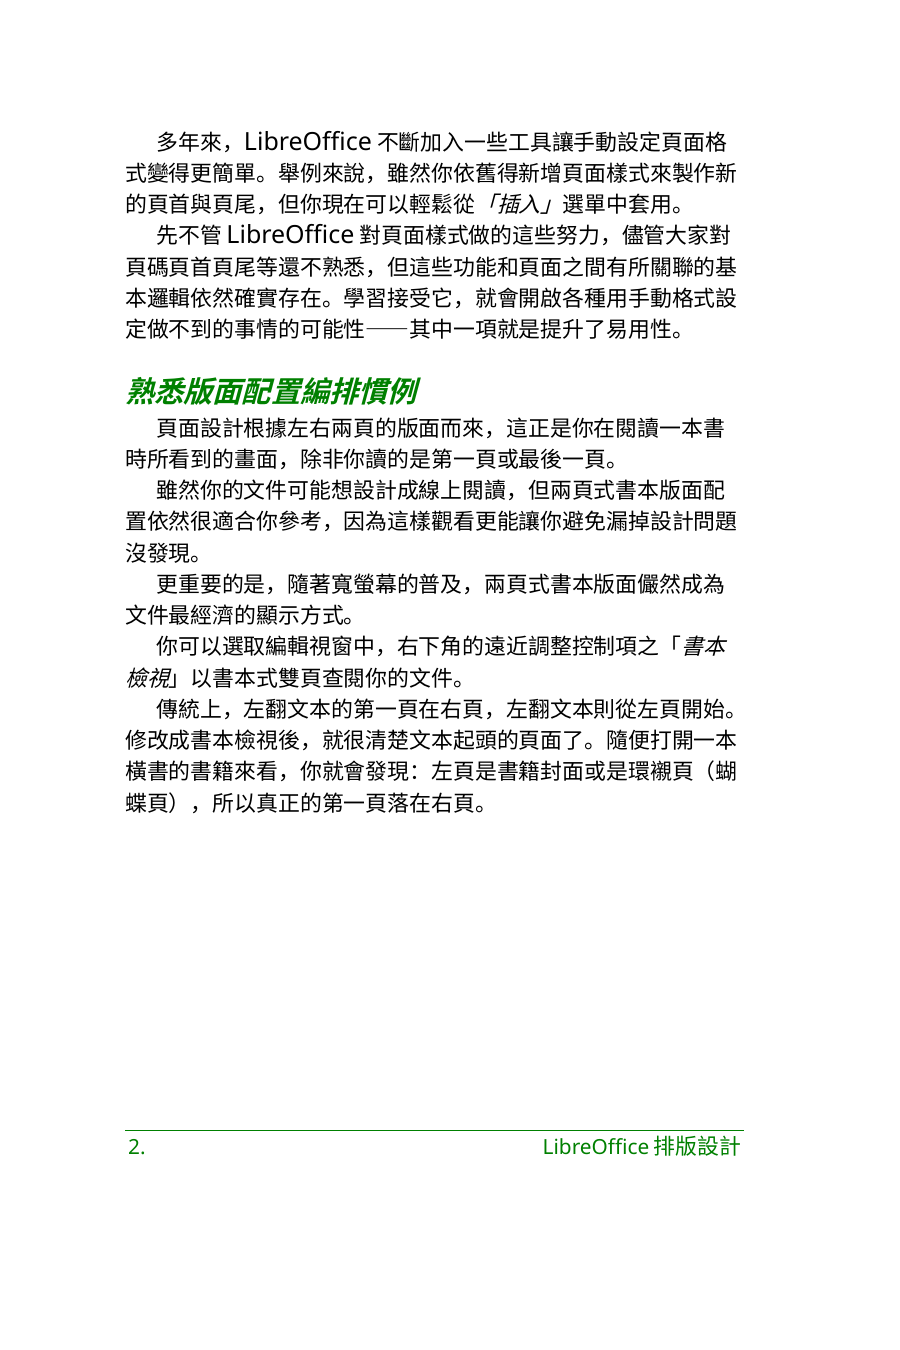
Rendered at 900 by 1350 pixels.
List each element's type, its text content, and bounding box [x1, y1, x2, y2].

text 更重要的是，隨著寬螢幕的普及，兩頁式書本版面儼然成為文件最經濟的顯示方式。 [125, 567, 744, 630]
text 先不管LibreOffice對頁面樣式做的這些努力，儘管大家對頁碼頁首頁尾等還不熟悉，但這些功能和頁面之間有所關聯的基本邏輯依然確實存在。學習接受它，就會開啟各種用手動格式設定做不到的事情的可能性——其中一項就是提升了易用性。 [125, 219, 744, 344]
text 多年來，LibreOffice不斷加入一些工具讓手動設定頁面格式變得更簡單。舉例來說，雖然你依舊得新增頁面樣式來製作新的頁首與頁尾，但你現在可以輕鬆從「插入」選單中套用。 [125, 125, 744, 219]
text 頁面設計根據左右兩頁的版面而來，這正是你在閱讀一本書時所看到的畫面，除非你讀的是第一頁或最後一頁。 [125, 411, 744, 473]
text 雖然你的文件可能想設計成線上閱讀，但兩頁式書本版面配置依然很適合你參考，因為這樣觀看更能讓你避免漏掉設計問題沒發現。 [125, 473, 744, 567]
text 你可以選取編輯視窗中，右下角的遠近調整控制項之「書本檢視」以書本式雙頁查閱你的文件。 [125, 630, 744, 692]
subtitle 熟悉版面配置編排慣例 [125, 369, 744, 411]
text 傳統上，左翻文本的第一頁在右頁，左翻文本則從左頁開始。修改成書本檢視後，就很清楚文本起頭的頁面了。隨便打開一本橫書的書籍來看，你就會發現：左頁是書籍封面或是環襯頁（蝴蝶頁），所以真正的第一頁落在右頁。 [125, 692, 744, 817]
